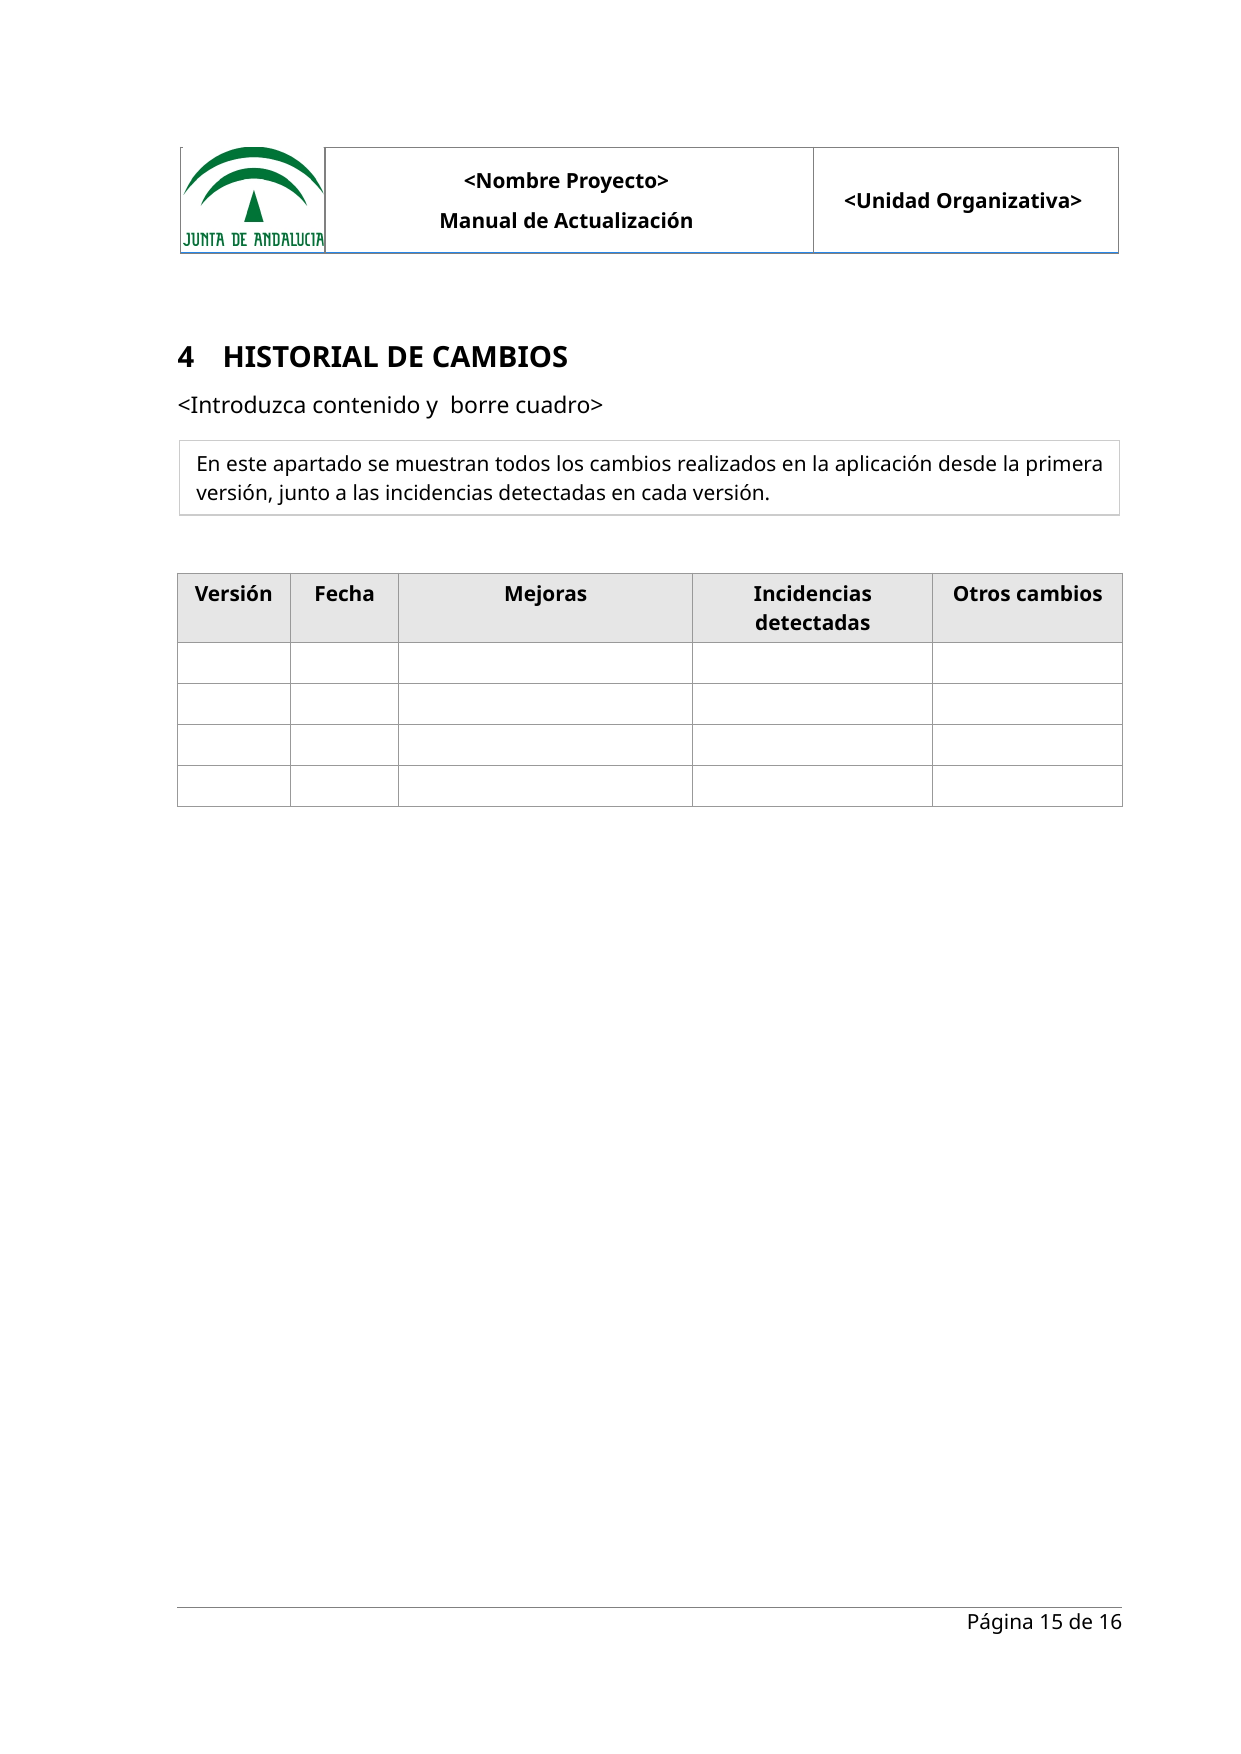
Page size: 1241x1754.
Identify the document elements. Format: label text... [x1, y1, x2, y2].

table_cell [933, 766, 1122, 806]
table_cell [693, 725, 932, 765]
table_cell [693, 766, 932, 806]
table_header Versión [178, 574, 290, 642]
list En este apartado se muestran todos los cambios realizados en la aplicación desde la primera versión, junto a las incidencias detectadas en cada versión. [180, 449, 1104, 506]
subtitle HISTORIAL DE CAMBIOS [177, 336, 1122, 376]
table_cell [933, 725, 1122, 765]
text <Introduzca contenido y borre cuadro> [177, 389, 1122, 420]
table_cell [291, 684, 398, 724]
table_header Otros cambios [933, 574, 1122, 642]
table_cell [933, 684, 1122, 724]
table_cell [178, 684, 290, 724]
table_header Mejoras [399, 574, 692, 642]
table_cell [933, 643, 1122, 683]
table_cell [399, 684, 692, 724]
table_header Incidencias detectadas [693, 574, 932, 642]
table_cell [178, 725, 290, 765]
picture [183, 147, 324, 246]
table_cell [291, 725, 398, 765]
table_cell [693, 684, 932, 724]
table_cell [399, 643, 692, 683]
table_cell [178, 643, 290, 683]
table_cell [291, 766, 398, 806]
table_cell [178, 766, 290, 806]
table_cell [399, 766, 692, 806]
table_header Fecha [291, 574, 398, 642]
table_cell [291, 643, 398, 683]
table_cell [693, 643, 932, 683]
table_cell [399, 725, 692, 765]
